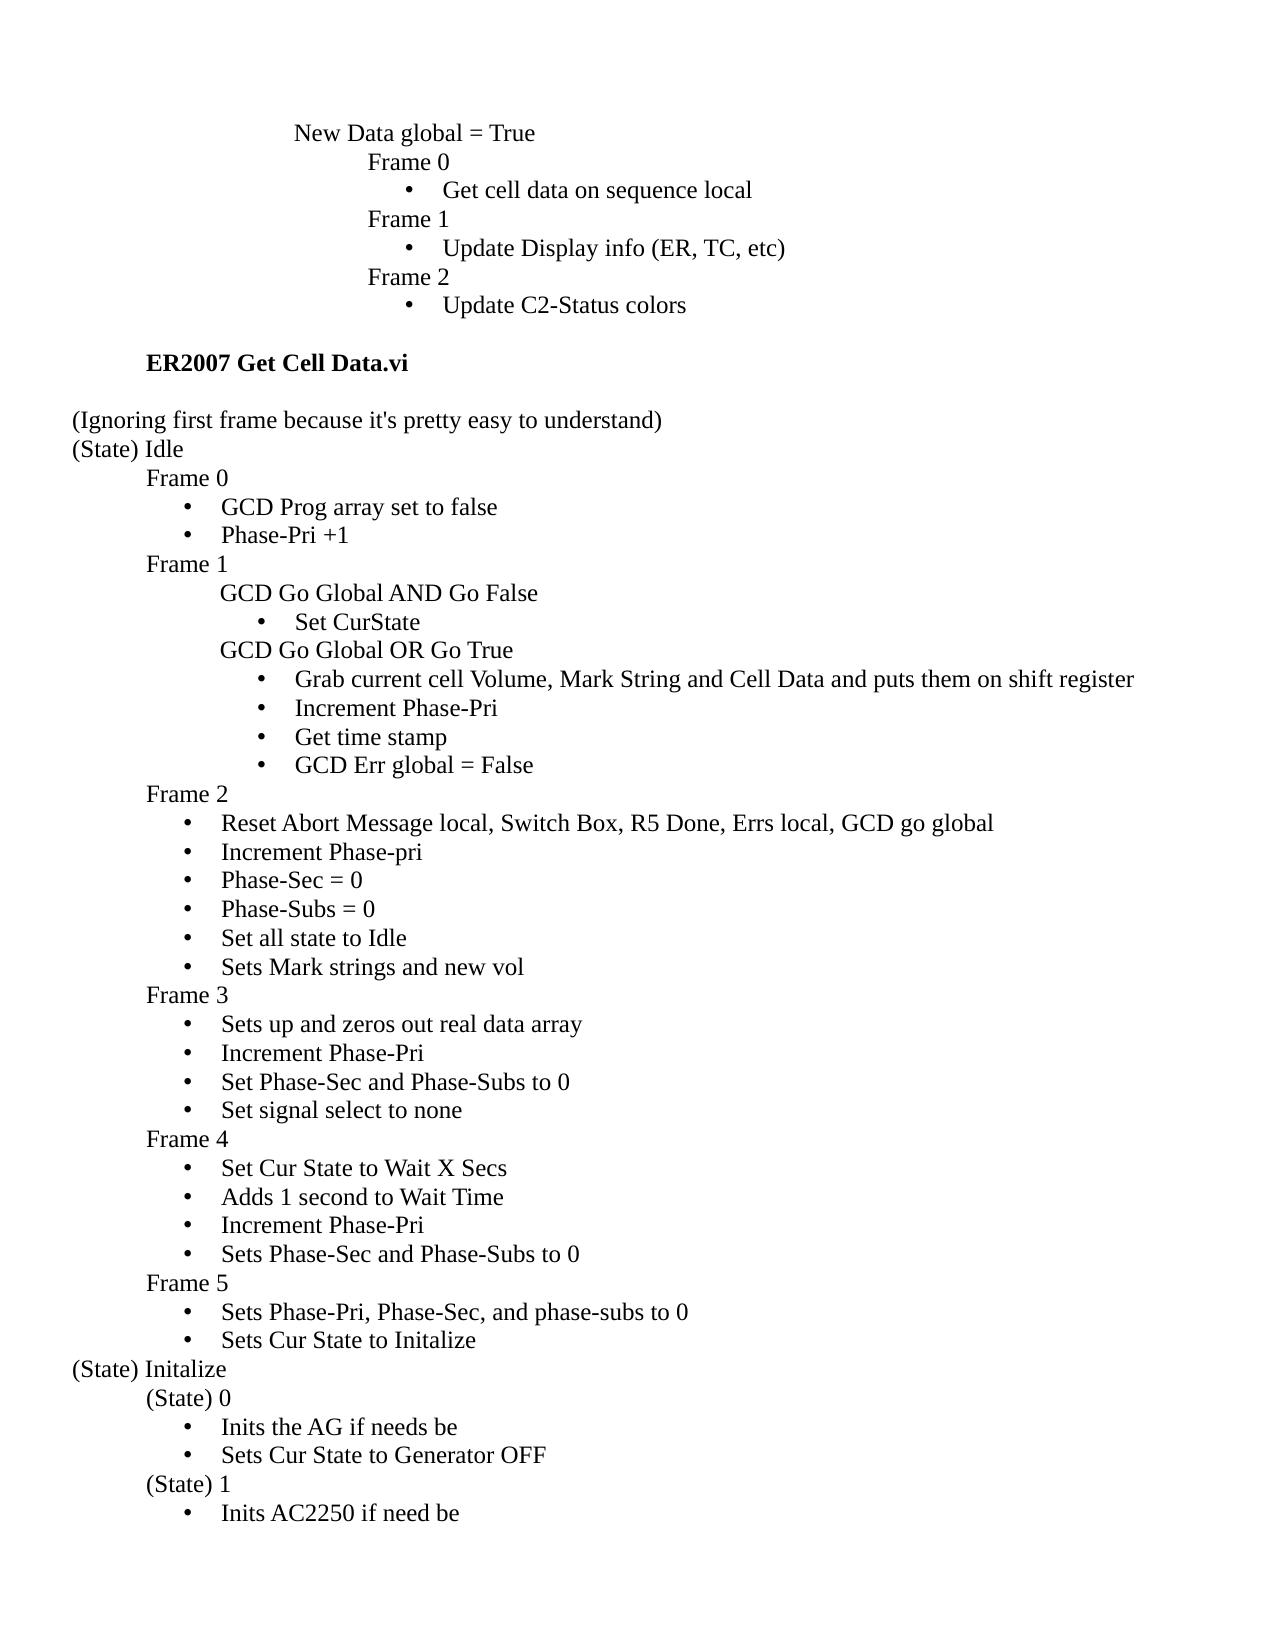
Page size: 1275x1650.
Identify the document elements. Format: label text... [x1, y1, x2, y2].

text Frame 1 [72, 204, 1213, 233]
list GCD Prog array set to false [183, 492, 1213, 521]
list Increment Phase-pri [183, 837, 1213, 866]
text Frame 1 [72, 549, 1213, 578]
list Sets up and zeros out real data array [183, 1009, 1213, 1038]
text Frame 0 [72, 463, 1213, 492]
list Set signal select to none [183, 1096, 1213, 1124]
list Increment Phase-Pri [183, 1211, 1213, 1239]
text (State) 1 [72, 1469, 1213, 1498]
list Sets Cur State to Generator OFF [183, 1441, 1213, 1469]
text (State) Idle [72, 434, 1213, 463]
text Frame 2 [72, 262, 1213, 291]
text (State) 0 [72, 1383, 1213, 1412]
text ER2007 Get Cell Data.vi [72, 348, 1213, 377]
list Set CurState [257, 607, 1213, 636]
list Set all state to Idle [183, 923, 1213, 952]
list Set Cur State to Wait X Secs [183, 1153, 1213, 1182]
list Get cell data on sequence local [405, 176, 1213, 204]
list Sets Cur State to Initalize [183, 1326, 1213, 1354]
list Increment Phase-Pri [183, 1038, 1213, 1067]
list Get time stamp [257, 722, 1213, 751]
list Phase-Sec = 0 [183, 866, 1213, 894]
list GCD Err global = False [257, 751, 1213, 779]
list Grab current cell Volume, Mark String and Cell Data and puts them on shift register [257, 664, 1213, 693]
text Frame 3 [72, 981, 1213, 1009]
text (Ignoring first frame because it's pretty easy to understand) [72, 406, 1213, 434]
list Update Display info (ER, TC, etc) [405, 233, 1213, 262]
list Adds 1 second to Wait Time [183, 1182, 1213, 1211]
list Phase-Subs = 0 [183, 894, 1213, 923]
list Inits the AG if needs be [183, 1412, 1213, 1441]
list Sets Phase-Sec and Phase-Subs to 0 [183, 1239, 1213, 1268]
list Phase-Pri +1 [183, 521, 1213, 549]
text GCD Go Global AND Go False [72, 578, 1213, 607]
list Sets Mark strings and new vol [183, 952, 1213, 981]
list Inits AC2250 if need be [183, 1498, 1213, 1527]
list Increment Phase-Pri [257, 693, 1213, 722]
text New Data global = True [72, 118, 1213, 147]
text Frame 2 [72, 779, 1213, 808]
text Frame 5 [72, 1268, 1213, 1297]
list Set Phase-Sec and Phase-Subs to 0 [183, 1067, 1213, 1096]
text GCD Go Global OR Go True [72, 636, 1213, 664]
list Update C2-Status colors [405, 291, 1213, 319]
text Frame 0 [72, 147, 1213, 176]
text (State) Initalize [72, 1354, 1213, 1383]
list Reset Abort Message local, Switch Box, R5 Done, Errs local, GCD go global [183, 808, 1213, 837]
text Frame 4 [72, 1124, 1213, 1153]
list Sets Phase-Pri, Phase-Sec, and phase-subs to 0 [183, 1297, 1213, 1326]
